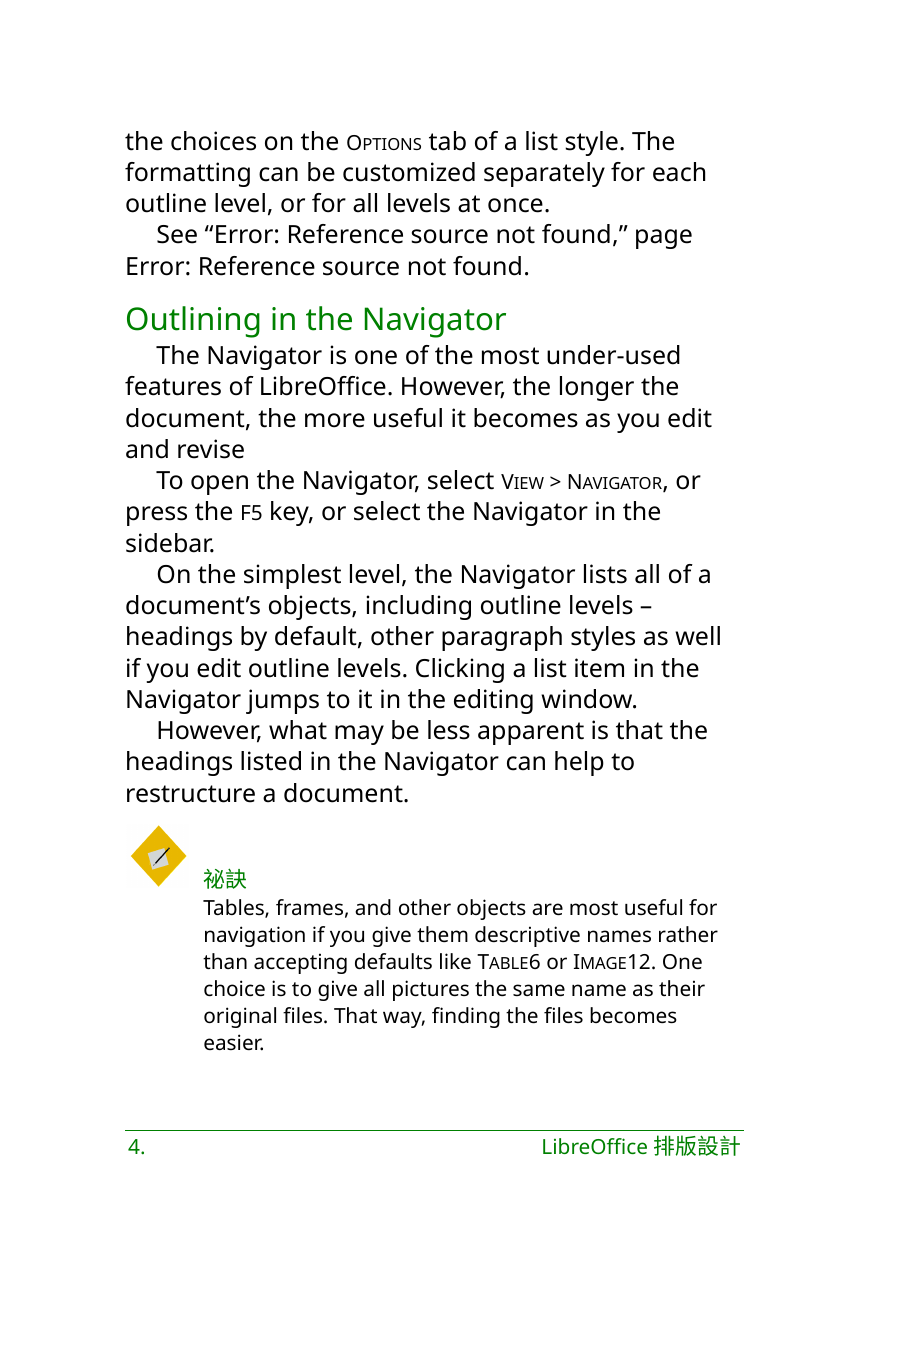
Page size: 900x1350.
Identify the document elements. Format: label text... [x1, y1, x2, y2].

text To open the Navigator, select View > Navigator, or press the F5 key, or select the Navigator in the sidebar. [125, 464, 744, 558]
picture [126, 824, 189, 888]
text The Navigator is one of the most under-used features of LibreOffice. However, the longer the document, the more useful it becomes as you edit and revise [125, 339, 744, 464]
list 祕訣 [125, 824, 744, 894]
text the choices on the Options tab of a list style. The formatting can be customized separately for each outline level, or for all levels at once. [125, 125, 744, 219]
text However, what may be less apparent is that the headings listed in the Navigator can help to restructure a document. [125, 714, 744, 808]
text Tables, frames, and other objects are most useful for navigation if you give them descriptive names rather than accepting defaults like Table6 or Image12. One choice is to give all pictures the same name as their original files. That way, finding the files becomes easier. [203, 894, 744, 1056]
text See “Error: Reference source not found,” page Error: Reference source not found. [125, 219, 744, 281]
text On the simplest level, the Navigator lists all of a document’s objects, including outline levels – headings by default, other paragraph styles as well if you edit outline levels. Clicking a list item in the Navigator jumps to it in the editing window. [125, 558, 744, 714]
subtitle Outlining in the Navigator [125, 297, 744, 339]
